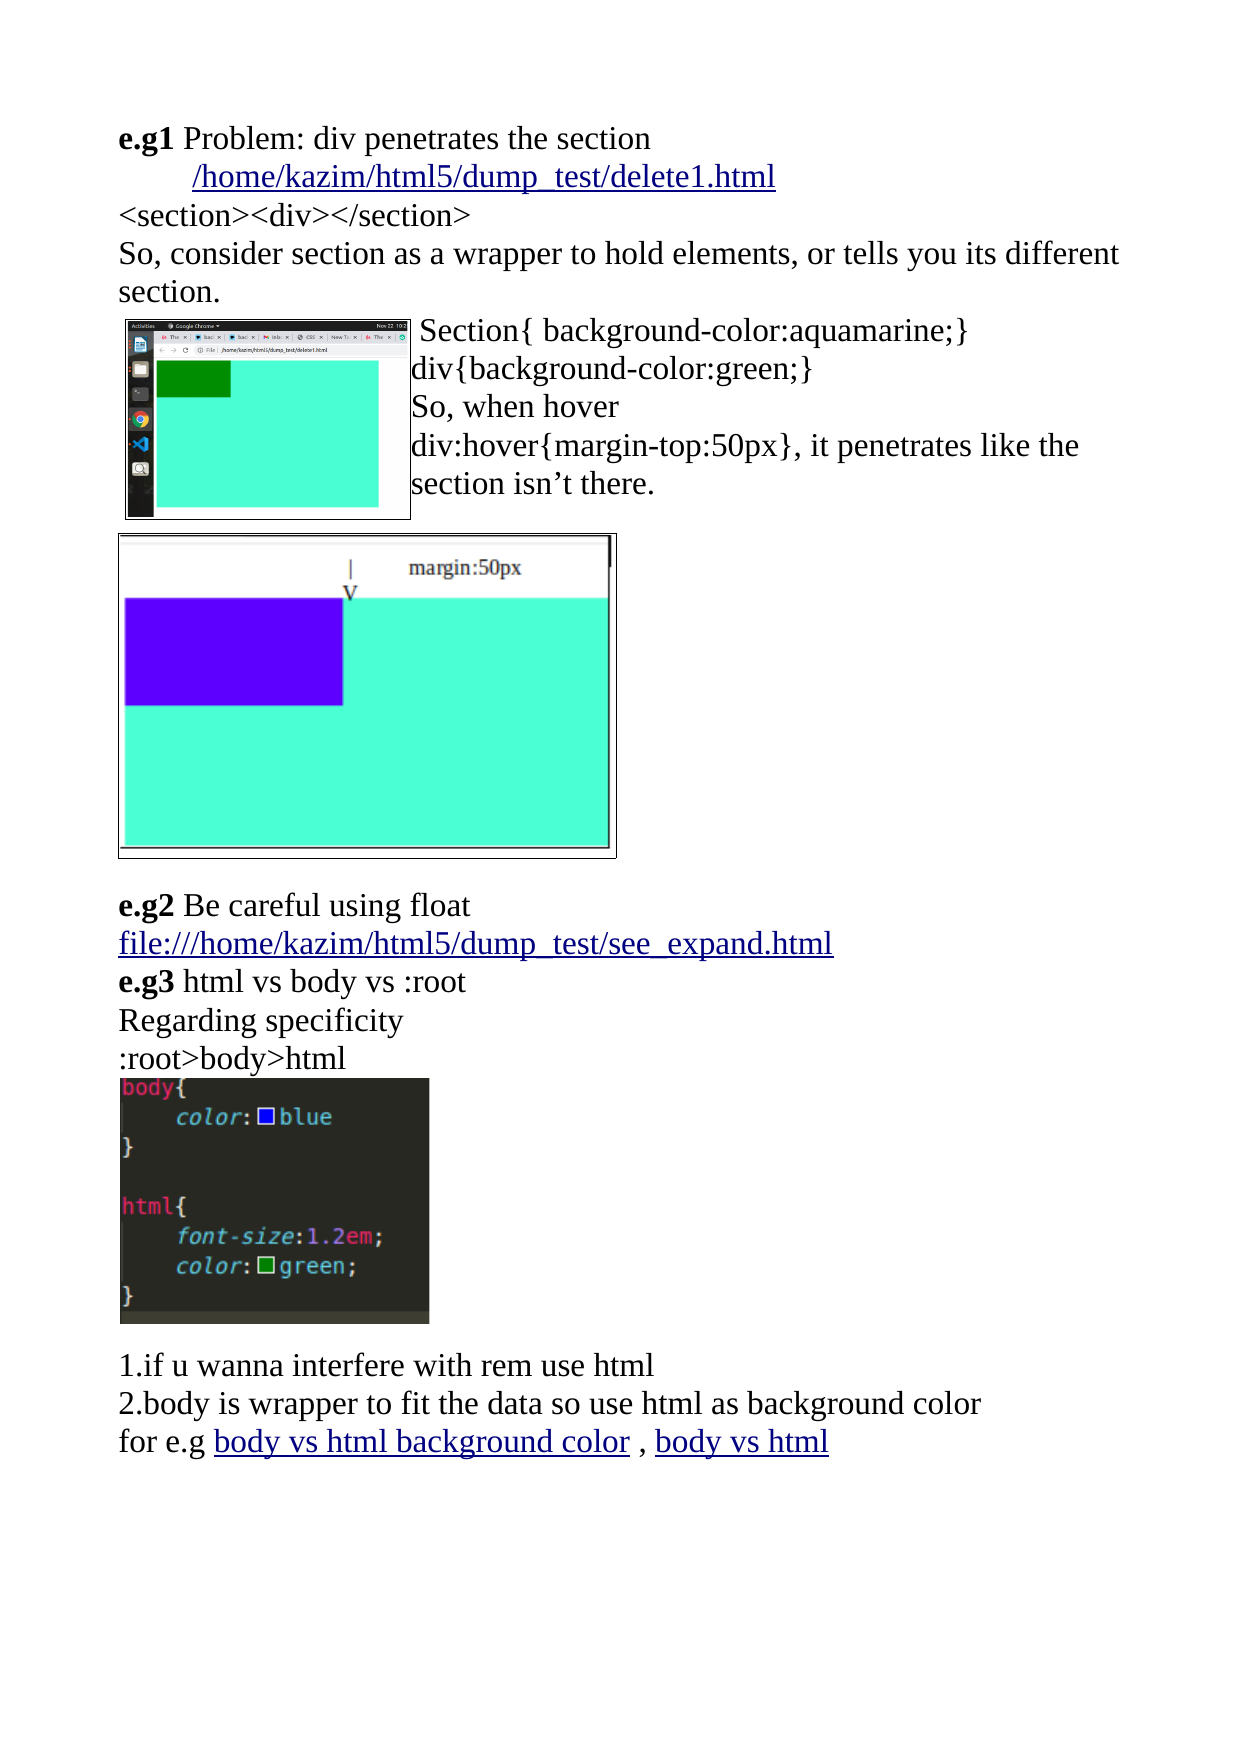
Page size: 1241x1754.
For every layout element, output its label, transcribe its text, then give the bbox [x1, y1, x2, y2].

text div:hover{margin-top:50px}, it penetrates like the section isn’t there. [411, 425, 1122, 501]
text Regarding specificity [118, 1000, 1122, 1038]
text [128, 348, 408, 386]
text [126, 320, 410, 519]
text /home/kazim/html5/dump_test/delete1.html [118, 156, 1122, 195]
text Section{ background-color:aquamarine;} [118, 310, 1122, 348]
text [128, 386, 408, 425]
text for e.g body vs html background color , body vs html [118, 1421, 1122, 1460]
text 1.if u wanna interfere with rem use html [118, 1345, 1122, 1383]
text So, consider section as a wrapper to hold elements, or tells you its different section. [118, 233, 1122, 310]
text e.g3 html vs body vs :root [118, 961, 1122, 1000]
text [128, 425, 408, 501]
text <section><div></section> [118, 195, 1122, 233]
text :root>body>html [118, 1038, 1122, 1076]
text e.g2 Be careful using float file:///home/kazim/html5/dump_test/see_expand.html [118, 885, 1122, 961]
text 2.body is wrapper to fit the data so use html as background color [118, 1383, 1122, 1421]
text div{background-color:green;} [411, 348, 1122, 386]
text So, when hover [411, 386, 1122, 425]
text e.g1 Problem: div penetrates the section [118, 118, 1122, 156]
picture [120, 1078, 430, 1324]
picture [120, 535, 613, 855]
